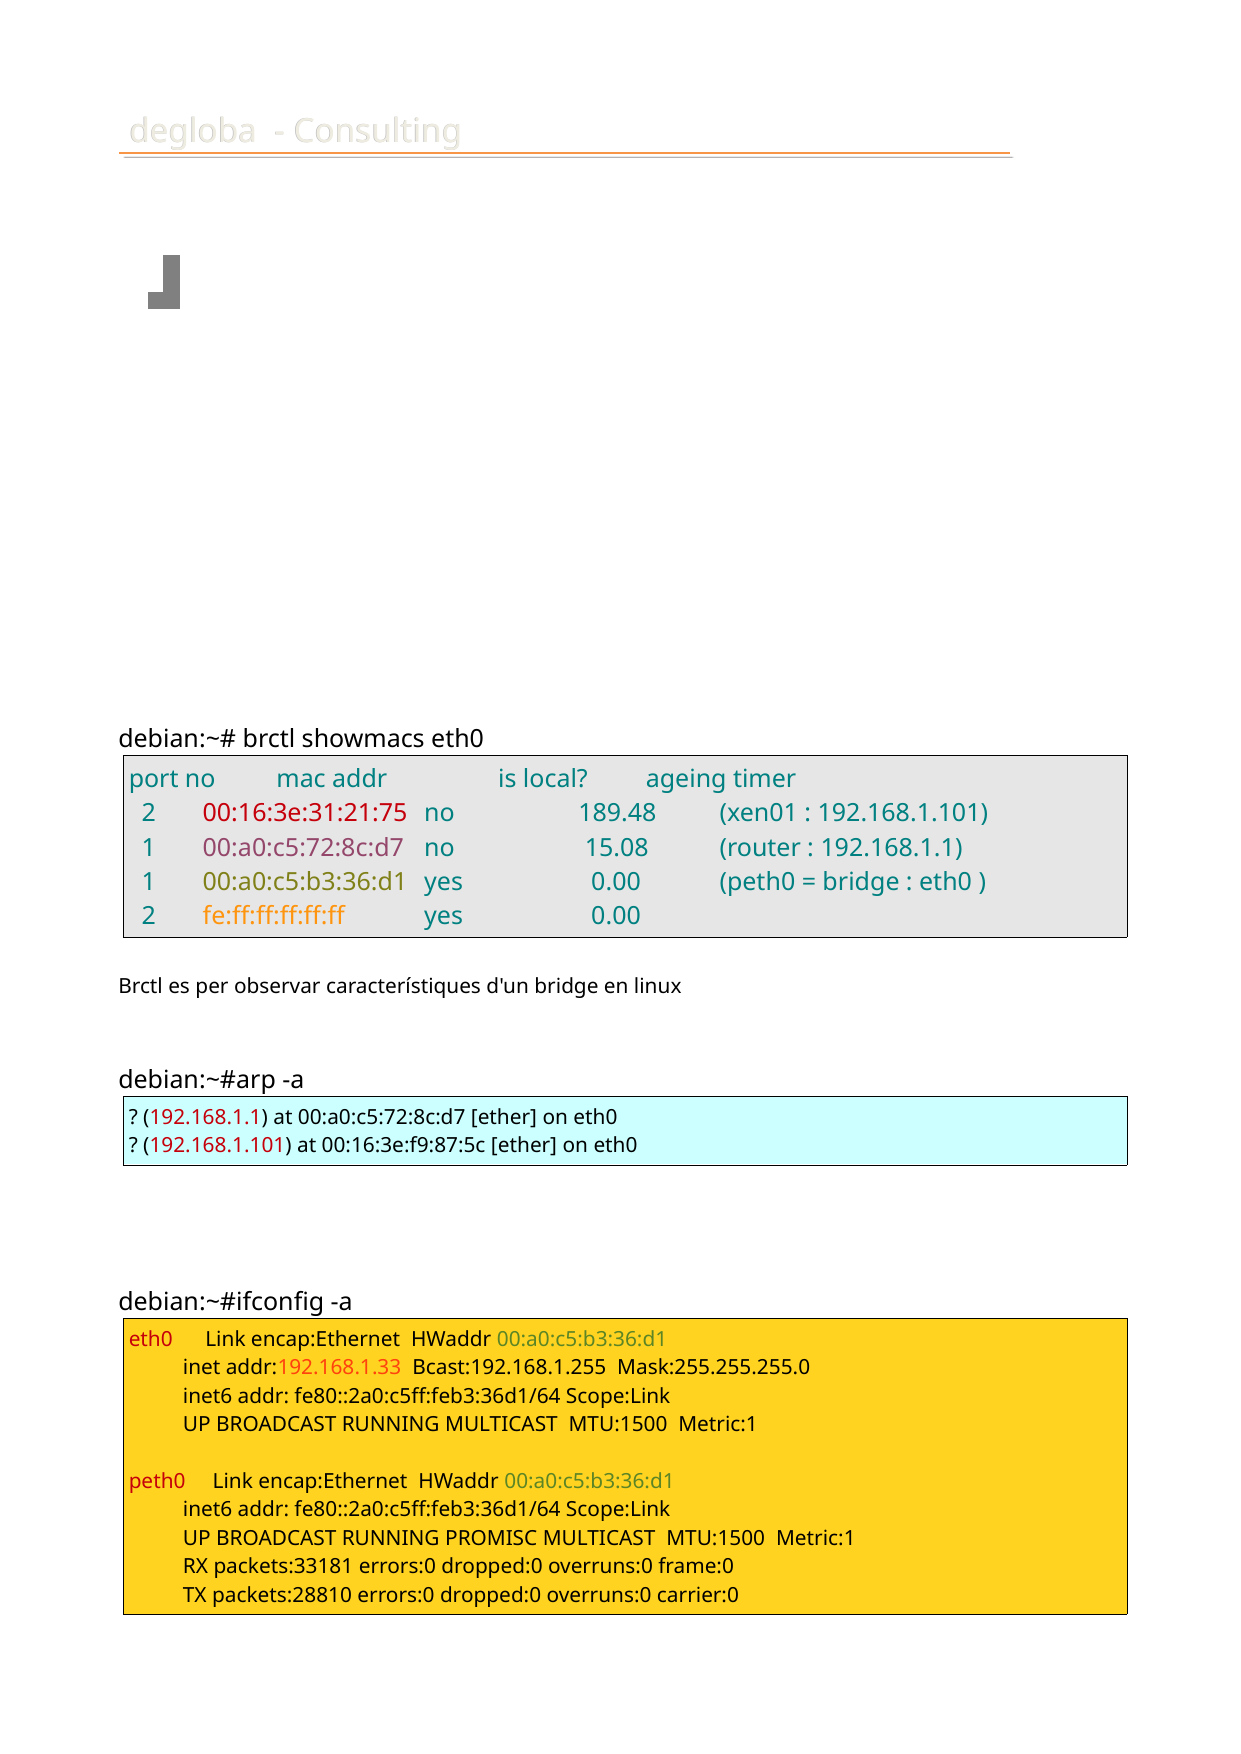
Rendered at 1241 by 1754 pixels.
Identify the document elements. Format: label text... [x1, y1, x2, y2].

text Brctl es per observar característiques d'un bridge en linux [118, 971, 1122, 1000]
text debian:~#ifconfig -a [118, 1284, 1122, 1318]
text debian:~# brctl showmacs eth0 [118, 721, 1122, 755]
table_header ? (192.168.1.1) at 00:a0:c5:72:8c:d7 [ether] on eth0 ? (192.168.1.101) at 00:16:3e:f9:87:5c [ether] on eth0 [124, 1097, 1127, 1164]
table_header port no mac addr is local? ageing timer 2 00:16:3e:31:21:75 no 189.48 (xen01 : 192.168.1.101) 1 00:a0:c5:72:8c:d7 no 15.08 (router : 192.168.1.1) 1 00:a0:c5:b3:36:d1 yes 0.00 (peth0 = bridge : eth0 ) 2 fe:ff:ff:ff:ff:ff yes 0.00 [124, 756, 1127, 937]
text debian:~#arp -a [118, 1062, 1122, 1096]
table_header eth0 Link encap:Ethernet HWaddr 00:a0:c5:b3:36:d1 inet addr:192.168.1.33 Bcast:192.168.1.255 Mask:255.255.255.0 inet6 addr: fe80::2a0:c5ff:feb3:36d1/64 Scope:Link UP BROADCAST RUNNING MULTICAST MTU:1500 Metric:1 peth0 Link encap:Ethernet HWaddr 00:a0:c5:b3:36:d1 inet6 addr: fe80::2a0:c5ff:feb3:36d1/64 Scope:Link UP BROADCAST RUNNING PROMISC MULTICAST MTU:1500 Metric:1 RX packets:33181 errors:0 dropped:0 overruns:0 frame:0 TX packets:28810 errors:0 dropped:0 overruns:0 carrier:0 [124, 1319, 1127, 1614]
